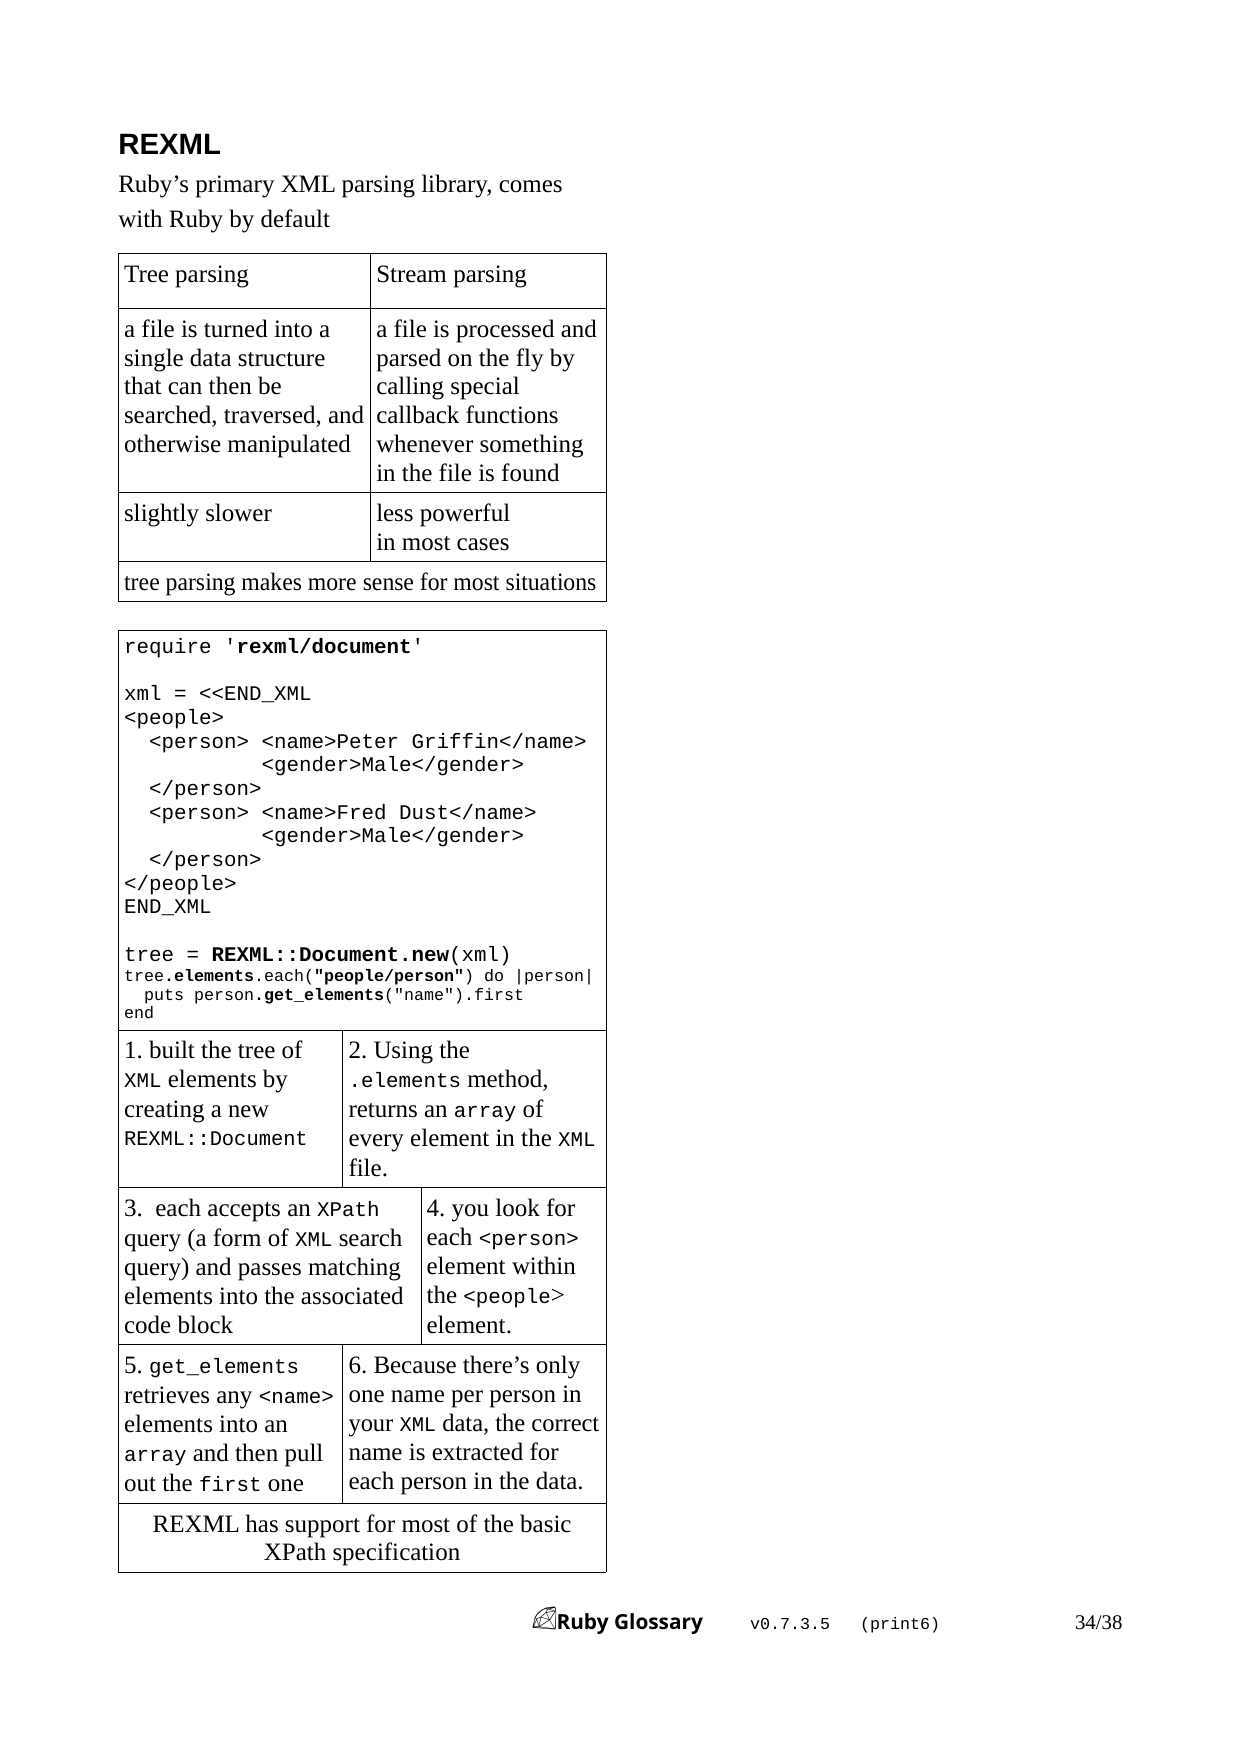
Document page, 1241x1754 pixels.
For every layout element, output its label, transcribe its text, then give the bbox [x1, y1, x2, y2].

table_cell tree parsing makes more sense for most situations [119, 562, 606, 601]
table_cell 3. each accepts an XPath query (a form of XML search query) and passes matching elements into the associated code block [119, 1188, 421, 1344]
table_header require 'rexml/document' xml = <<END_XML <people> <person> <name>Peter Griffin</name> <gender>Male</gender> </person> <person> <name>Fred Dust</name> <gender>Male</gender> </person> </people> END_XML tree = REXML::Document.new(xml) tree.elements.each("people/person") do |person| puts person.get_elements("name").first end [119, 631, 606, 1029]
table_cell a file is processed and parsed on the fly by calling special callback functions whenever something in the file is found [371, 309, 606, 492]
picture [530, 1605, 557, 1630]
table_cell 2. Using the .elements method, returns an array of every element in the XML file. [343, 1031, 606, 1187]
table_cell 6. Because there’s only one name per person in your XML data, the correct name is extracted for each person in the data. [343, 1345, 606, 1503]
table_cell REXML has support for most of the basic XPath specification [119, 1504, 606, 1572]
table_cell 1. built the tree of XML elements by creating a new REXML::Document [119, 1031, 342, 1187]
subtitle REXML [118, 127, 594, 161]
table_cell slightly slower [119, 493, 370, 561]
text Ruby’s primary XML parsing library, comes with Ruby by default [118, 169, 605, 233]
table_cell 4. you look for each <person> element within the <people> element. [422, 1188, 606, 1344]
table_cell a file is turned into a single data structure that can then be searched, traversed, and otherwise manipulated [119, 309, 370, 492]
table_header Stream parsing [371, 254, 606, 308]
table_cell 5. get_elements retrieves any <name> elements into an array and then pull out the first one [119, 1345, 342, 1503]
table_header Tree parsing [119, 254, 370, 308]
table_cell less powerful in most cases [371, 493, 606, 561]
